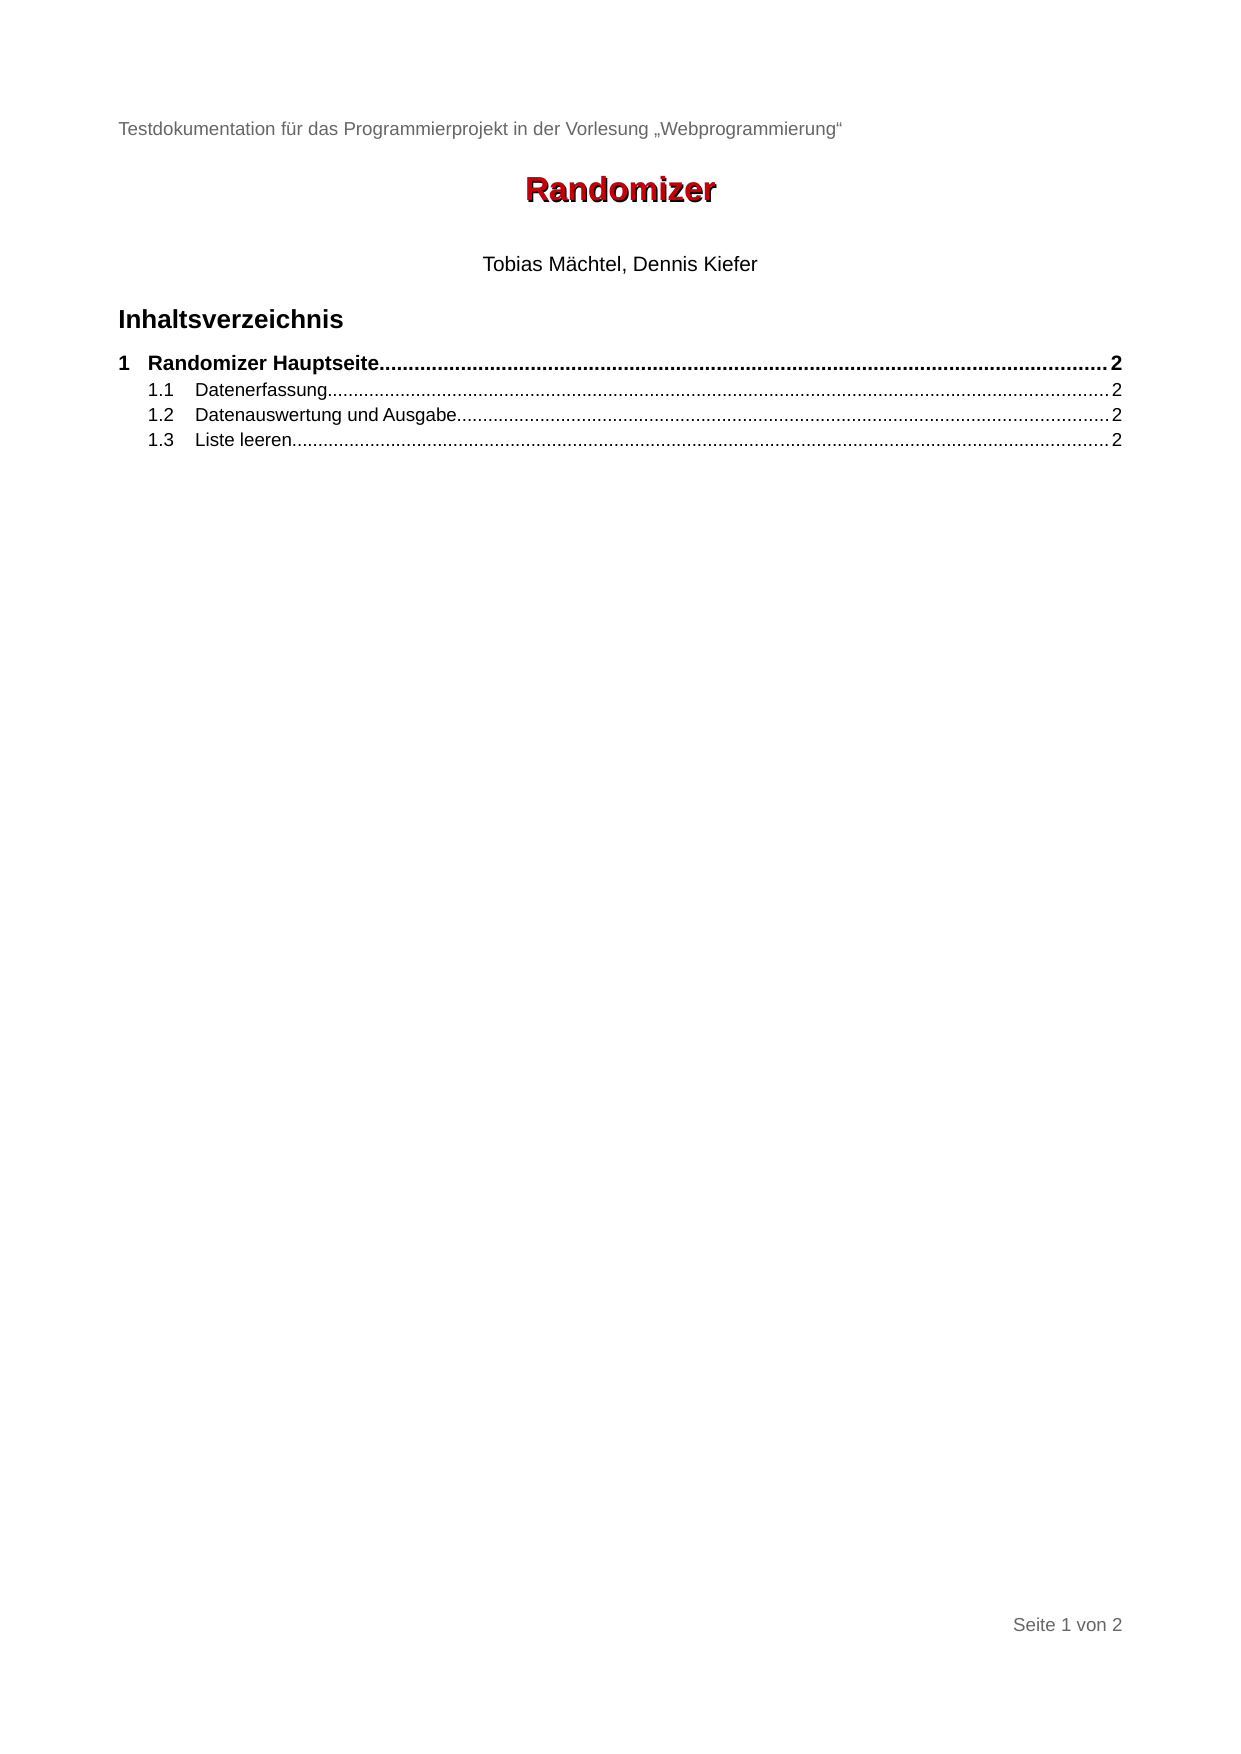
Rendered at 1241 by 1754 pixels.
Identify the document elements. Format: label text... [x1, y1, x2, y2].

text 1 Randomizer Hauptseite 2 [118, 351, 1122, 375]
text 1.2 Datenauswertung und Ausgabe 2 [148, 403, 1122, 425]
title Randomizer [118, 169, 1122, 208]
text 1.1 Datenerfassung 2 [148, 379, 1122, 400]
text 1.3 Liste leeren 2 [148, 428, 1122, 450]
subtitle Inhaltsverzeichnis [118, 304, 1122, 334]
text Tobias Mächtel, Dennis Kiefer [118, 252, 1122, 276]
